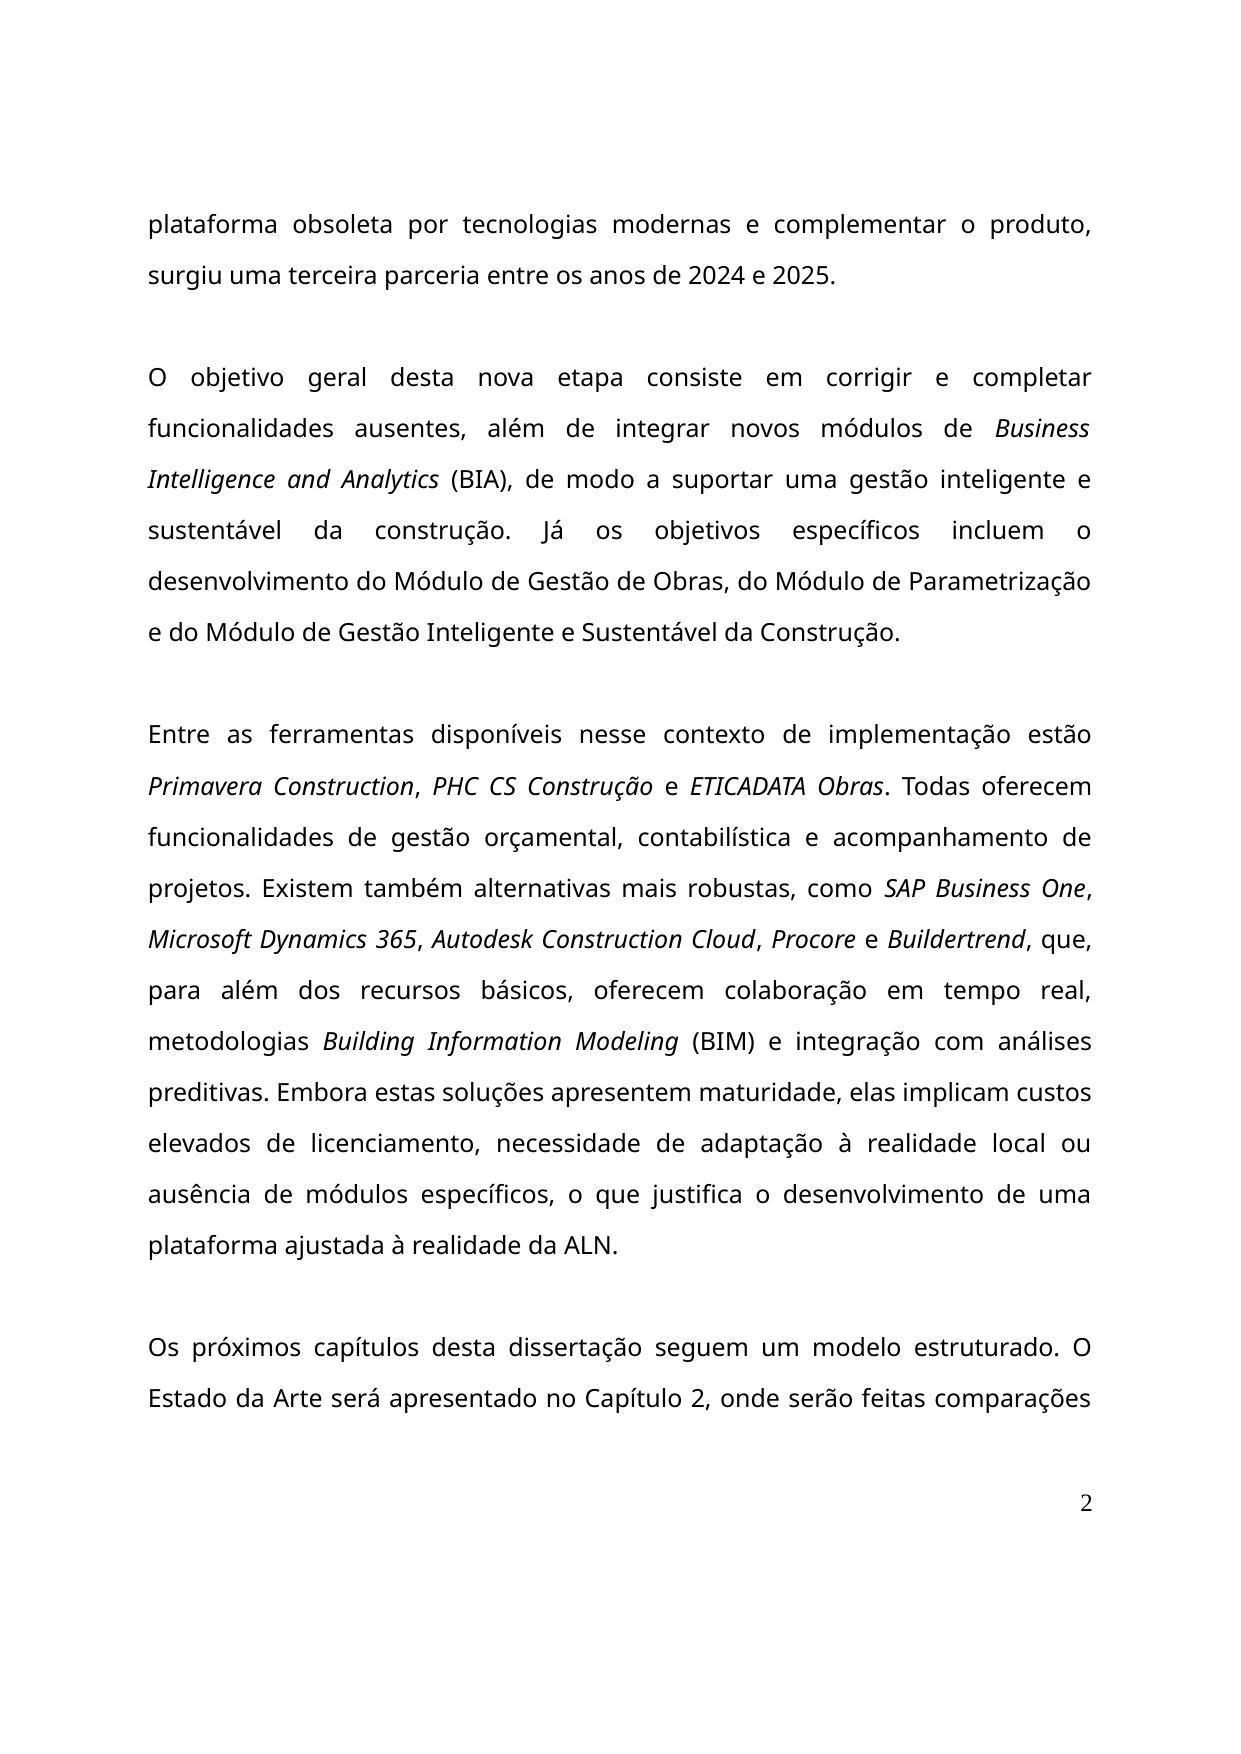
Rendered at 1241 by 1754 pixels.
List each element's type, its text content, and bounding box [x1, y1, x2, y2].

text plataforma obsoleta por tecnologias modernas e complementar o produto, surgiu uma terceira parceria entre os anos de 2024 e 2025. [148, 207, 1093, 292]
text O objetivo geral desta nova etapa consiste em corrigir e completar funcionalidades ausentes, além de integrar novos módulos de Business Intelligence and Analytics (BIA), de modo a suportar uma gestão inteligente e sustentável da construção. Já os objetivos específicos incluem o desenvolvimento do Módulo de Gestão de Obras, do Módulo de Parametrização e do Módulo de Gestão Inteligente e Sustentável da Construção. [148, 360, 1093, 649]
text Os próximos capítulos desta dissertação seguem um modelo estruturado. O Estado da Arte será apresentado no Capítulo 2, onde serão feitas comparações [148, 1329, 1093, 1415]
text Entre as ferramentas disponíveis nesse contexto de implementação estão Primavera Construction, PHC CS Construção e ETICADATA Obras. Todas oferecem funcionalidades de gestão orçamental, contabilística e acompanhamento de projetos. Existem também alternativas mais robustas, como SAP Business One, Microsoft Dynamics 365, Autodesk Construction Cloud, Procore e Buildertrend, que, para além dos recursos básicos, oferecem colaboração em tempo real, metodologias Building Information Modeling (BIM) e integração com análises preditivas. Embora estas soluções apresentem maturidade, elas implicam custos elevados de licenciamento, necessidade de adaptação à realidade local ou ausência de módulos específicos, o que justifica o desenvolvimento de uma plataforma ajustada à realidade da ALN. [148, 717, 1093, 1262]
